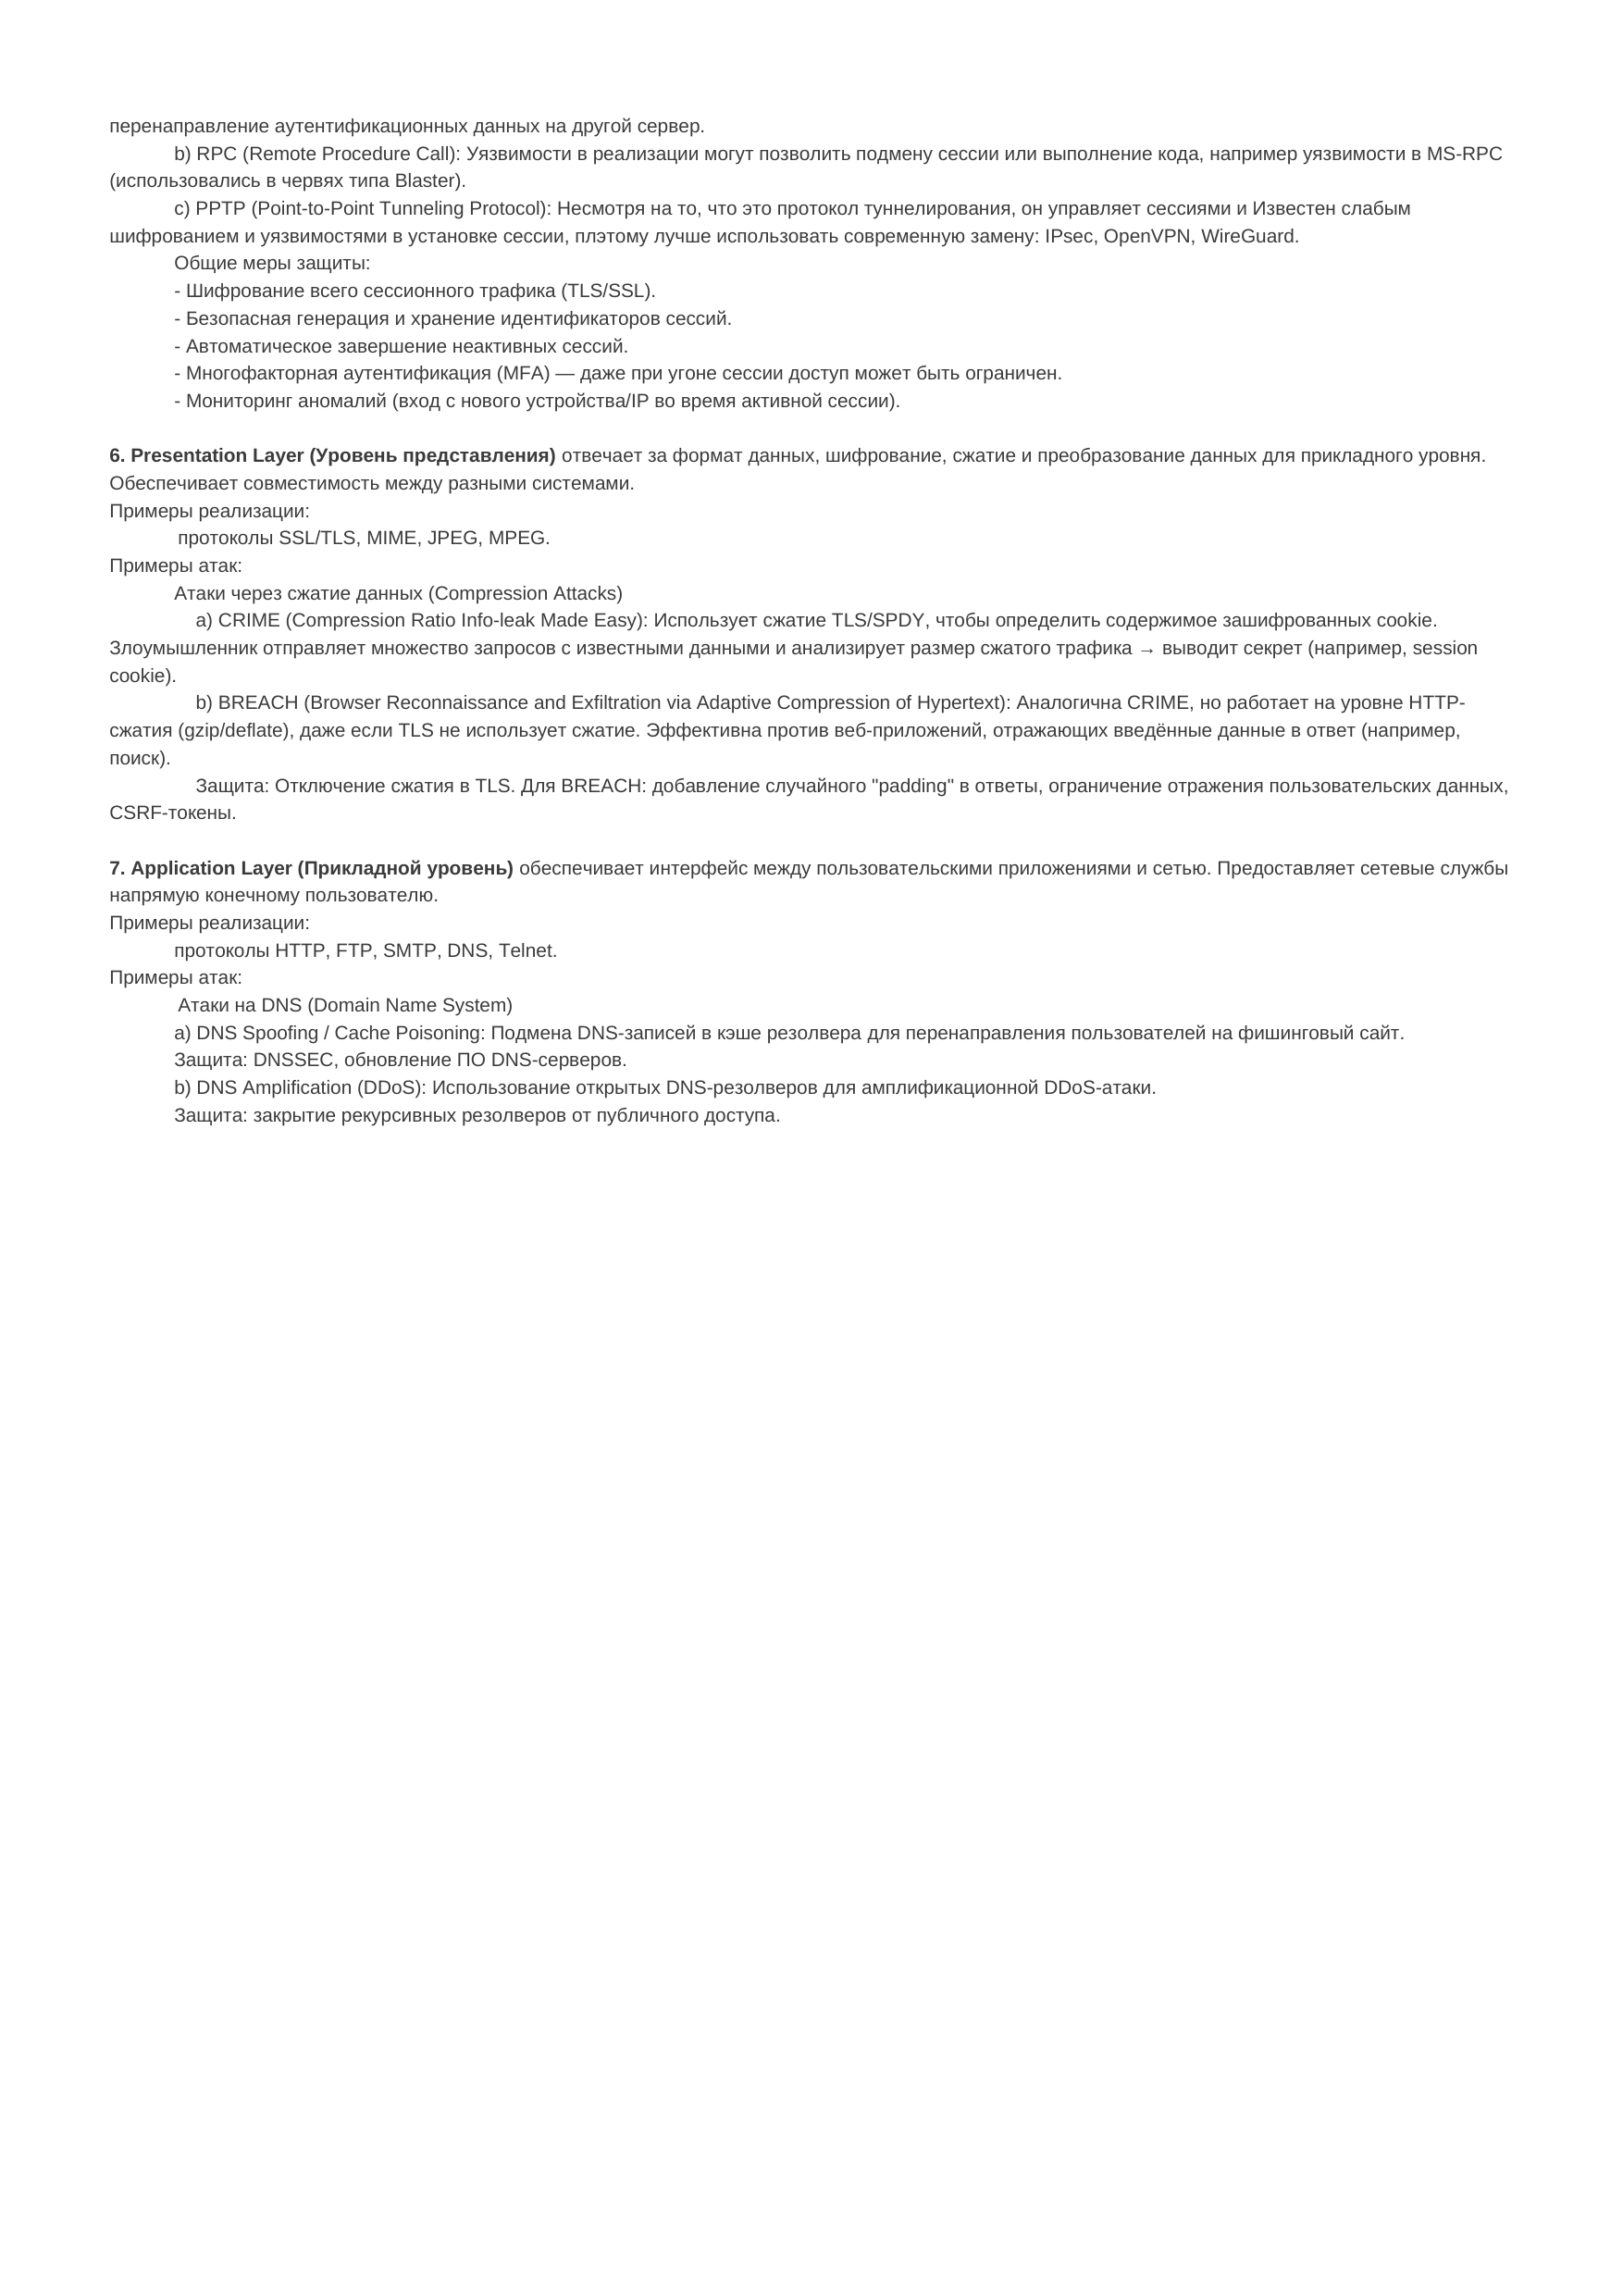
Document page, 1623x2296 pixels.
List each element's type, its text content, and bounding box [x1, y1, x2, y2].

text - Шифрование всего сессионного трафика (TLS/SSL). [109, 274, 1514, 302]
text Защита: DNSSEC, обновление ПО DNS-серверов. [109, 1043, 1514, 1071]
text перенаправление аутентификационных данных на другой сервер. [109, 109, 1514, 137]
text Общие меры защиты: [109, 247, 1514, 274]
text a) DNS Spoofing / Cache Poisoning: Подмена DNS-записей в кэше резолвера для перенаправления пользователей на фишинговый сайт. [109, 1016, 1514, 1043]
text b) DNS Amplification (DDoS): Использование открытых DNS-резолверов для амплификационной DDoS-атаки. [109, 1071, 1514, 1098]
text Примеры атак: [109, 961, 1514, 988]
text a) CRIME (Compression Ratio Info-leak Made Easy): Использует сжатие TLS/SPDY, чтобы определить содержимое зашифрованных cookie. Злоумышленник отправляет множество запросов с известными данными и анализирует размер сжатого трафика → выводит секрет (например, session cookie). [109, 603, 1514, 687]
text - Многофакторная аутентификация (MFA) — даже при угоне сессии доступ может быть ограничен. [109, 356, 1514, 384]
text протоколы HTTP, FTP, SMTP, DNS, Telnet. [109, 934, 1514, 961]
text 6. Presentation Layer (Уровень представления) отвечает за формат данных, шифрование, сжатие и преобразование данных для прикладного уровня. Обеспечивает совместимость между разными системами. [109, 439, 1514, 494]
text b) RPC (Remote Procedure Call): Уязвимости в реализации могут позволить подмену сессии или выполнение кода, например уязвимости в MS-RPC (использовались в червях типа Blaster). [109, 137, 1514, 192]
text Защита: закрытие рекурсивных резолверов от публичного доступа. [109, 1098, 1514, 1126]
text с) PPTP (Point-to-Point Tunneling Protocol): Несмотря на то, что это протокол туннелирования, он управляет сессиями и Известен слабым шифрованием и уязвимостями в установке сессии, плэтому лучше использовать современную замену: IPsec, OpenVPN, WireGuard. [109, 192, 1514, 247]
text - Безопасная генерация и хранение идентификаторов сессий. [109, 302, 1514, 329]
text протоколы SSL/TLS, MIME, JPEG, MPEG. [109, 521, 1514, 549]
text b) BREACH (Browser Reconnaissance and Exfiltration via Adaptive Compression of Hypertext): Аналогична CRIME, но работает на уровне HTTP-сжатия (gzip/deflate), даже если TLS не использует сжатие. Эффективна против веб-приложений, отражающих введённые данные в ответ (например, поиск). [109, 687, 1514, 769]
text Примеры реализации: [109, 494, 1514, 521]
text Атаки через сжатие данных (Compression Attacks) [109, 577, 1514, 603]
text Примеры реализации: [109, 906, 1514, 934]
text Атаки на DNS (Domain Name System) [109, 988, 1514, 1016]
text Примеры атак: [109, 549, 1514, 577]
text 7. Application Layer (Прикладной уровень) обеспечивает интерфейс между пользовательскими приложениями и сетью. Предоставляет сетевые службы напрямую конечному пользователю. [109, 851, 1514, 906]
text - Автоматическое завершение неактивных сессий. [109, 329, 1514, 356]
text Защита: Отключение сжатия в TLS. Для BREACH: добавление случайного "padding" в ответы, ограничение отражения пользовательских данных, CSRF-токены. [109, 769, 1514, 824]
text - Мониторинг аномалий (вход с нового устройства/IP во время активной сессии). [109, 384, 1514, 412]
